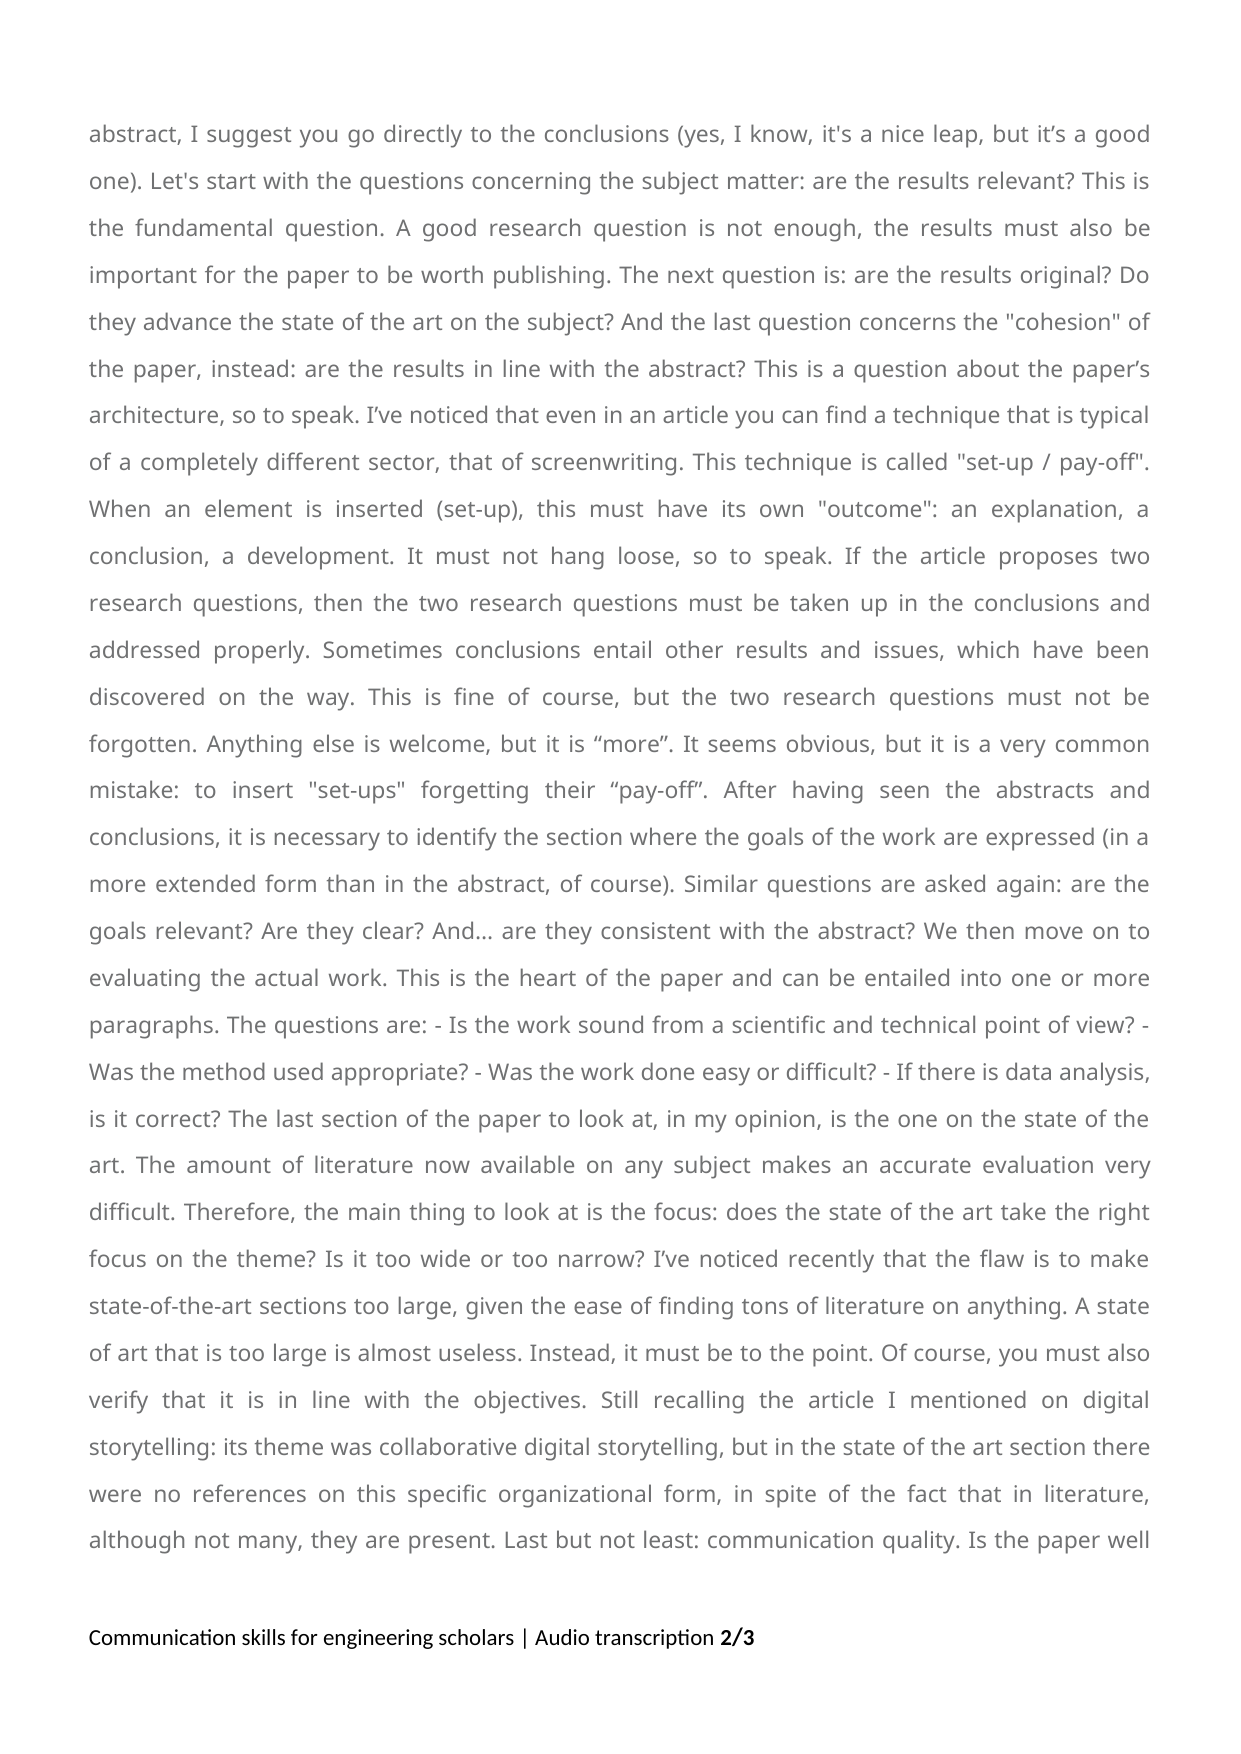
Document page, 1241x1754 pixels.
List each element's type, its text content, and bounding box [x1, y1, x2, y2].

text abstract, I suggest you go directly to the conclusions (yes, I know, it's a nice leap, but it’s a good one). Let's start with the questions concerning the subject matter: are the results relevant? This is the fundamental question. A good research question is not enough, the results must also be important for the paper to be worth publishing. The next question is: are the results original? Do they advance the state of the art on the subject? And the last question concerns the "cohesion" of the paper, instead: are the results in line with the abstract? This is a question about the paper’s architecture, so to speak. I’ve noticed that even in an article you can find a technique that is typical of a completely different sector, that of screenwriting. This technique is called "set-up / pay-off". When an element is inserted (set-up), this must have its own "outcome": an explanation, a conclusion, a development. It must not hang loose, so to speak. If the article proposes two research questions, then the two research questions must be taken up in the conclusions and addressed properly. Sometimes conclusions entail other results and issues, which have been discovered on the way. This is fine of course, but the two research questions must not be forgotten. Anything else is welcome, but it is “more”. It seems obvious, but it is a very common mistake: to insert "set-ups" forgetting their “pay-off”. After having seen the abstracts and conclusions, it is necessary to identify the section where the goals of the work are expressed (in a more extended form than in the abstract, of course). Similar questions are asked again: are the goals relevant? Are they clear? And… are they consistent with the abstract? We then move on to evaluating the actual work. This is the heart of the paper and can be entailed into one or more paragraphs. The questions are: - Is the work sound from a scientific and technical point of view? - Was the method used appropriate? - Was the work done easy or difficult? - If there is data analysis, is it correct? The last section of the paper to look at, in my opinion, is the one on the state of the art. The amount of literature now available on any subject makes an accurate evaluation very difficult. Therefore, the main thing to look at is the focus: does the state of the art take the right focus on the theme? Is it too wide or too narrow? I’ve noticed recently that the flaw is to make state-of-the-art sections too large, given the ease of finding tons of literature on anything. A state of art that is too large is almost useless. Instead, it must be to the point. Of course, you must also verify that it is in line with the objectives. Still recalling the article I mentioned on digital storytelling: its theme was collaborative digital storytelling, but in the state of the art section there were no references on this specific organizational form, in spite of the fact that in literature, although not many, they are present. Last but not least: communication quality. Is the paper well [89, 118, 1152, 1556]
